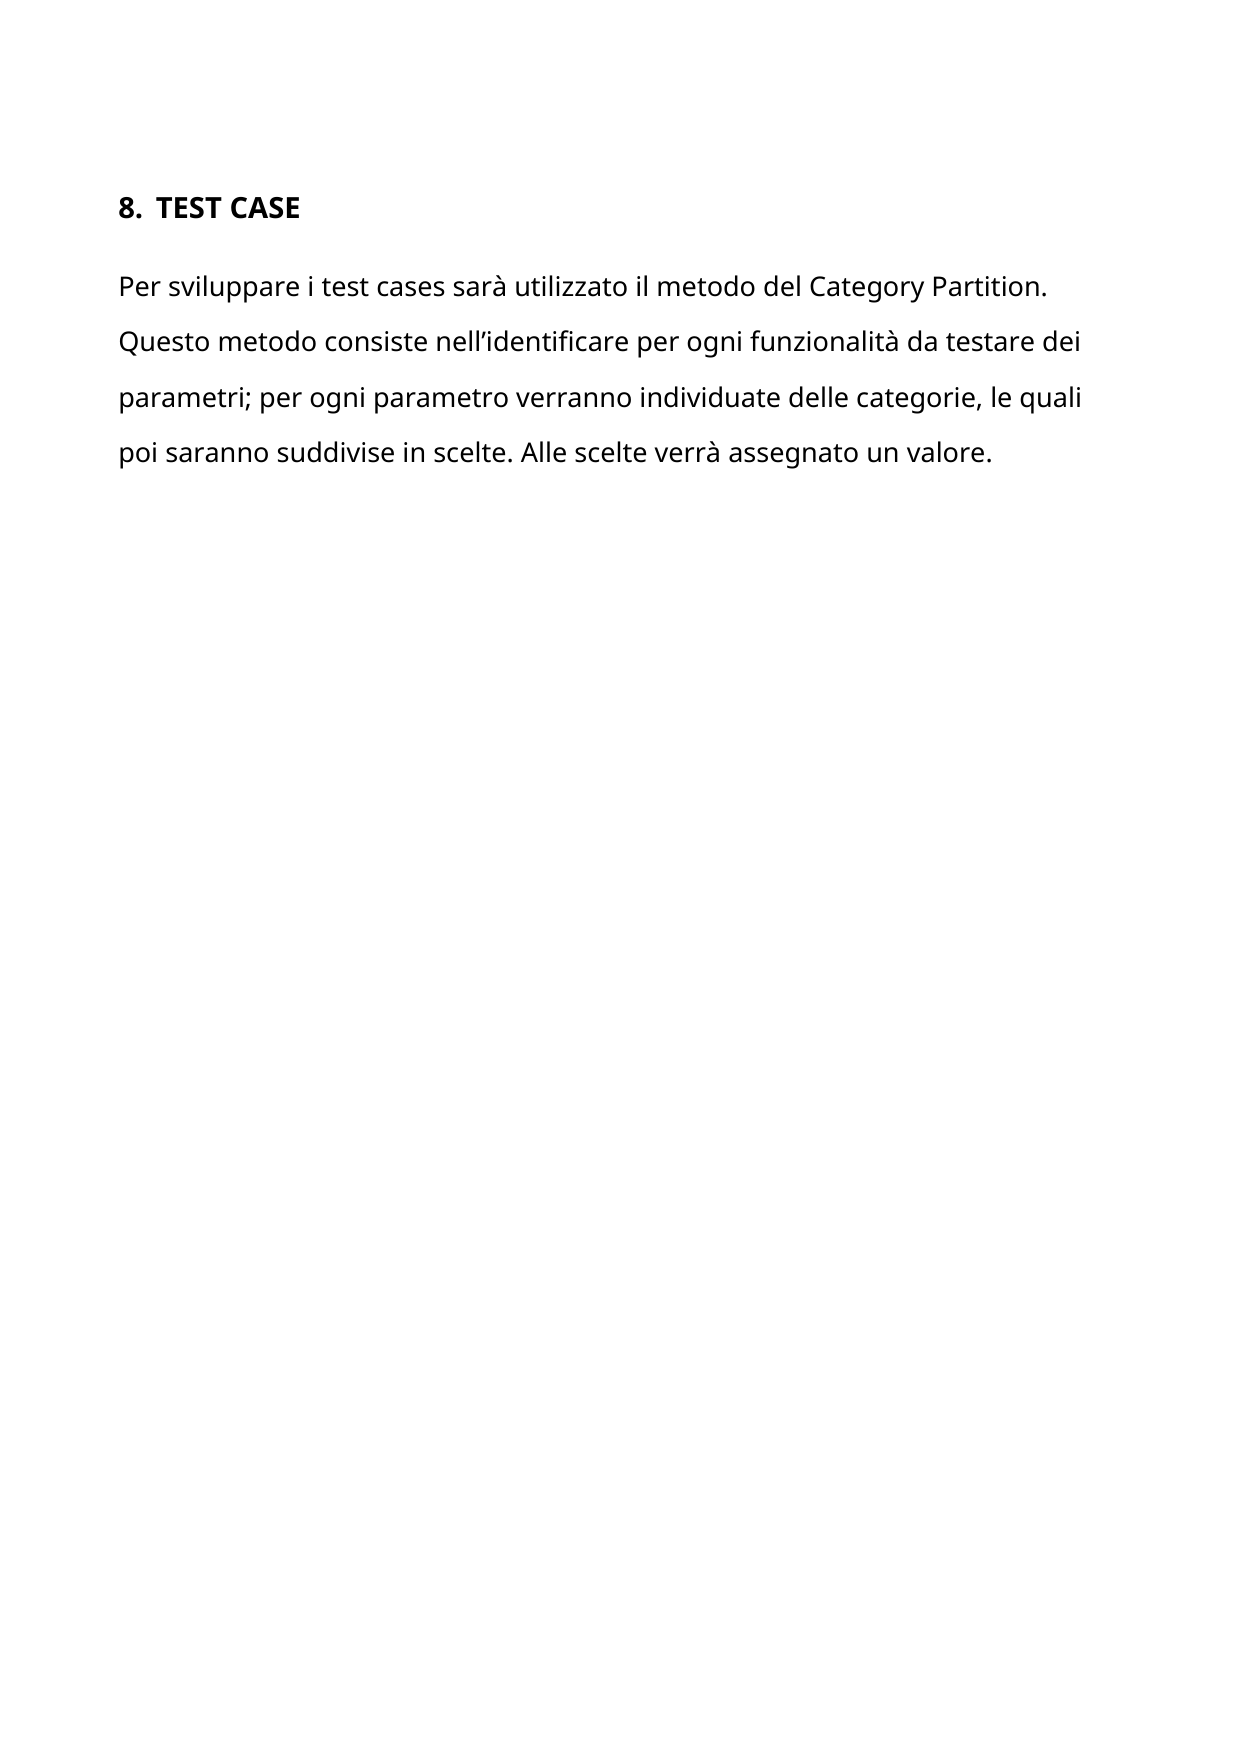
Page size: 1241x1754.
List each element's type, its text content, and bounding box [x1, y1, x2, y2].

list TEST CASE [118, 187, 1122, 227]
text Per sviluppare i test cases sarà utilizzato il metodo del Category Partition. Questo metodo consiste nell’identificare per ogni funzionalità da testare dei parametri; per ogni parametro verranno individuate delle categorie, le quali poi saranno suddivise in scelte. Alle scelte verrà assegnato un valore. [118, 267, 1122, 470]
